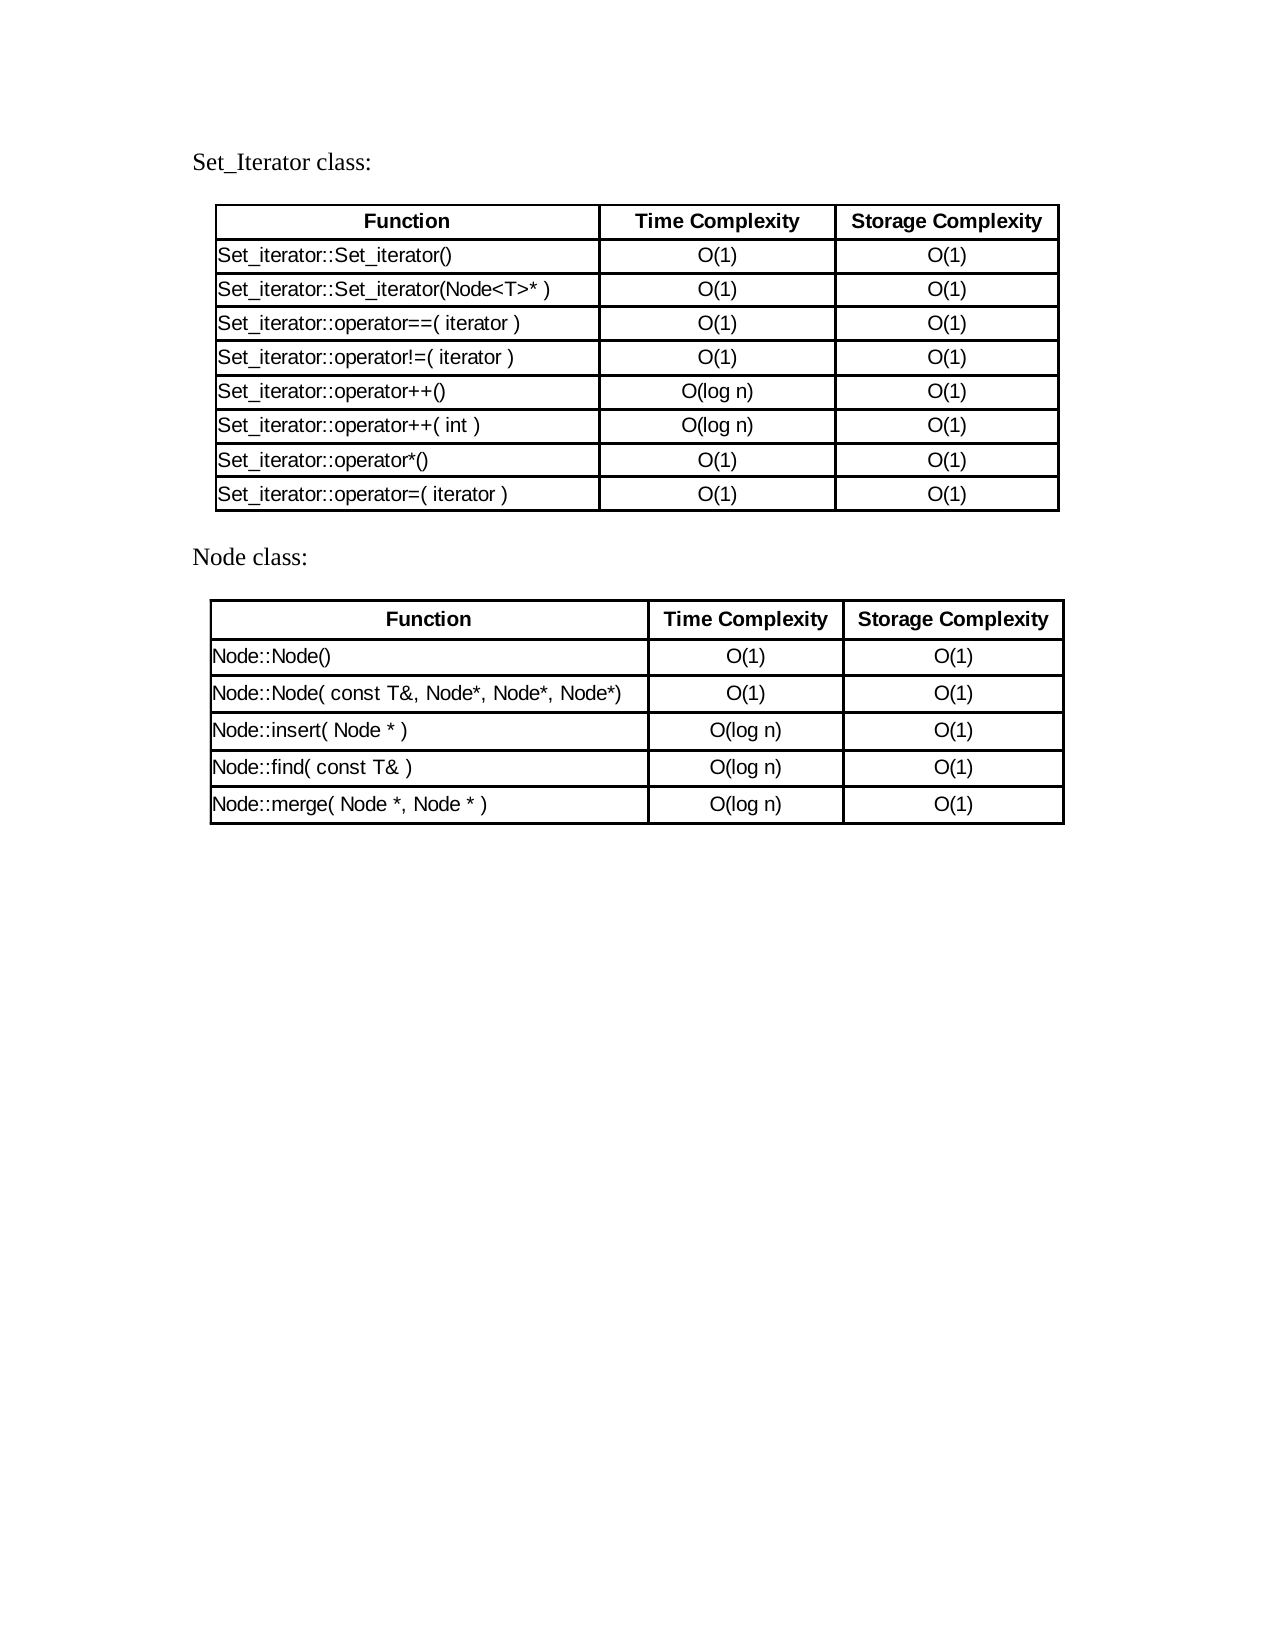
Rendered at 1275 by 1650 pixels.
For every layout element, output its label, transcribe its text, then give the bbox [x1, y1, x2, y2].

text Set_Iterator class: [118, 147, 1157, 176]
text Node class: [118, 542, 1157, 571]
